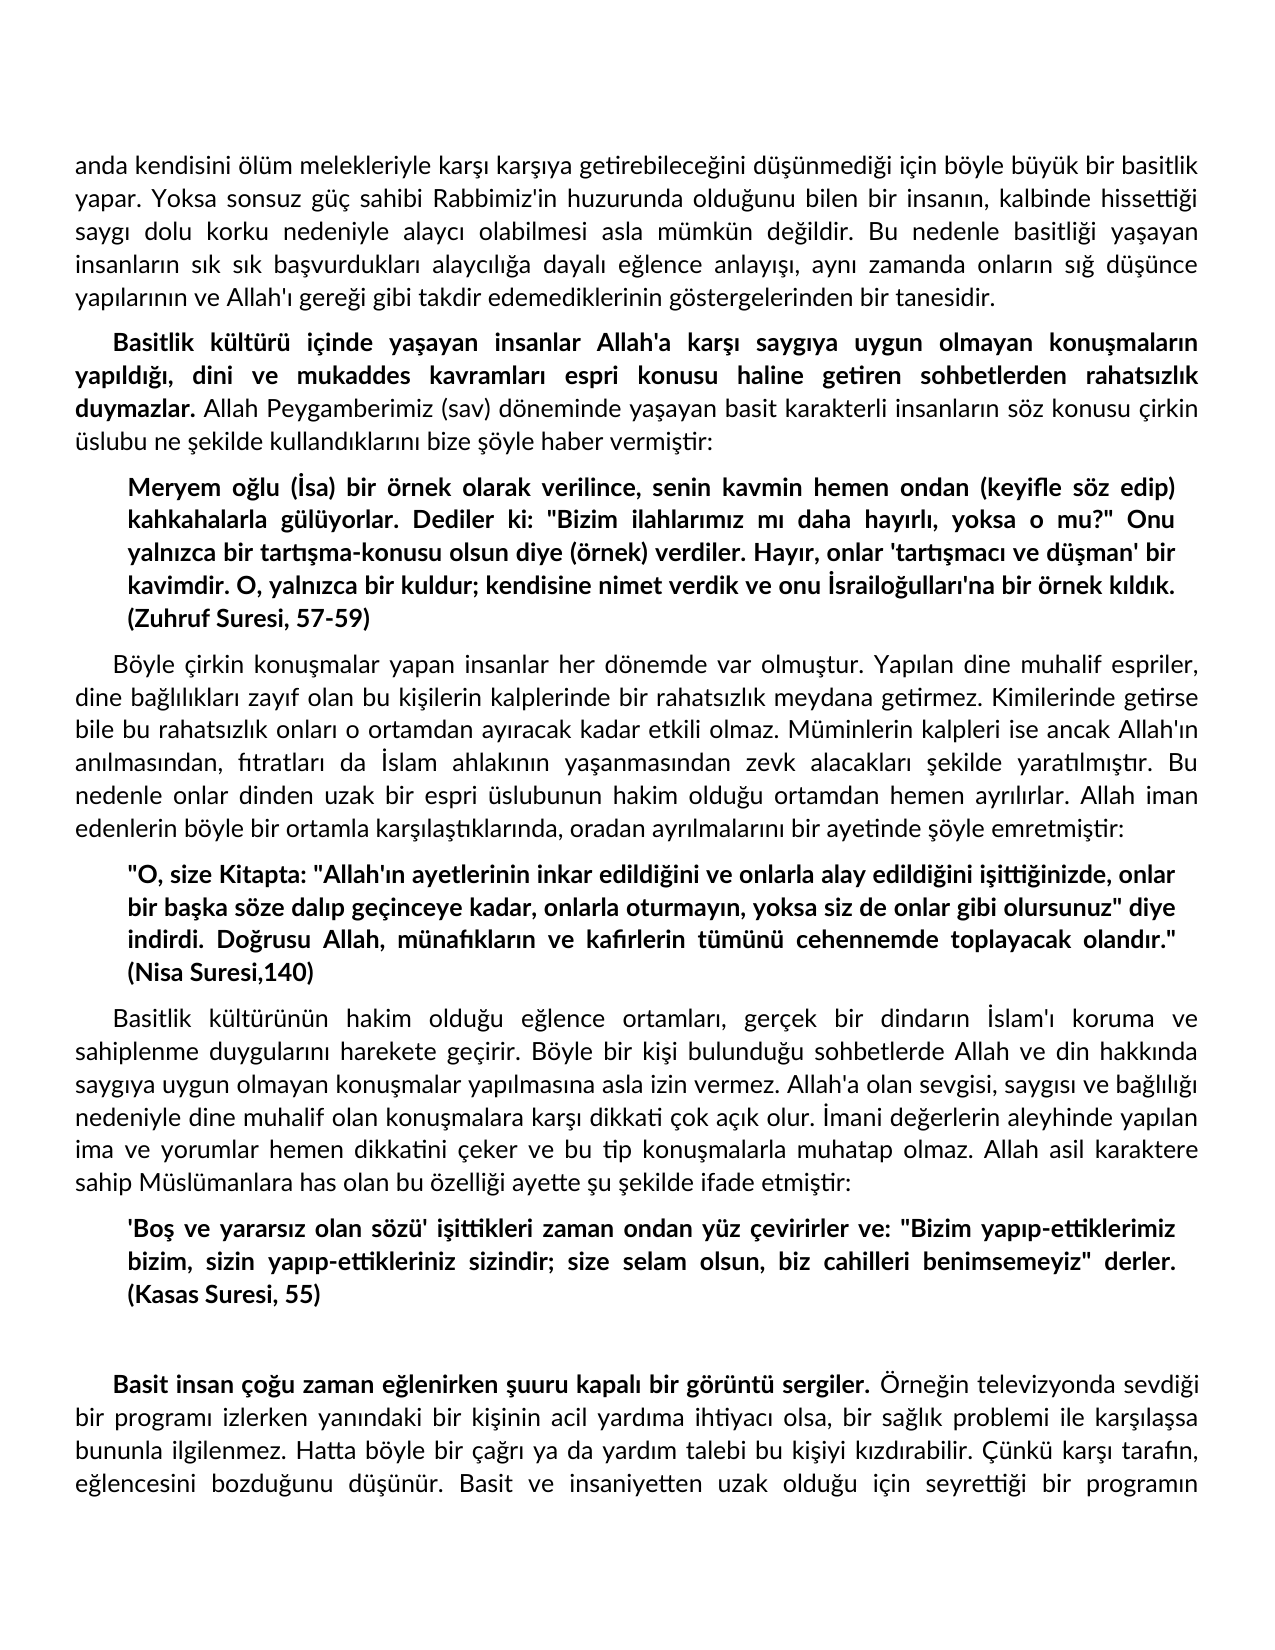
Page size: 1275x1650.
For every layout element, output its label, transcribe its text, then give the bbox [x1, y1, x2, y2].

text Basit insan çoğu zaman eğlenirken şuuru kapalı bir görüntü sergiler. Örneğin televizyonda sevdiği bir programı izlerken yanındaki bir kişinin acil yardıma ihtiyacı olsa, bir sağlık problemi ile karşılaşsa bununla ilgilenmez. Hatta böyle bir çağrı ya da yardım talebi bu kişiyi kızdırabilir. Çünkü karşı tarafın, eğlencesini bozduğunu düşünür. Basit ve insaniyetten uzak olduğu için seyrettiği bir programın [75, 1369, 1200, 1498]
text Basitlik kültürünün hakim olduğu eğlence ortamları, gerçek bir dindarın İslam'ı koruma ve sahiplenme duygularını harekete geçirir. Böyle bir kişi bulunduğu sohbetlerde Allah ve din hakkında saygıya uygun olmayan konuşmalar yapılmasına asla izin vermez. Allah'a olan sevgisi, saygısı ve bağlılığı nedeniyle dine muhalif olan konuşmalara karşı dikkati çok açık olur. İmani değerlerin aleyhinde yapılan ima ve yorumlar hemen dikkatini çeker ve bu tip konuşmalarla muhatap olmaz. Allah asil karaktere sahip Müslümanlara has olan bu özelliği ayette şu şekilde ifade etmiştir: [75, 1002, 1200, 1197]
text Böyle çirkin konuşmalar yapan insanlar her dönemde var olmuştur. Yapılan dine muhalif espriler, dine bağlılıkları zayıf olan bu kişilerin kalplerinde bir rahatsızlık meydana getirmez. Kimilerinde getirse bile bu rahatsızlık onları o ortamdan ayıracak kadar etkili olmaz. Müminlerin kalpleri ise ancak Allah'ın anılmasından, fıtratları da İslam ahlakının yaşanmasından zevk alacakları şekilde yaratılmıştır. Bu nedenle onlar dinden uzak bir espri üslubunun hakim olduğu ortamdan hemen ayrılırlar. Allah iman edenlerin böyle bir ortamla karşılaştıklarında, oradan ayrılmalarını bir ayetinde şöyle emretmiştir: [75, 648, 1200, 843]
text 'Boş ve yararsız olan sözü' işittikleri zaman ondan yüz çevirirler ve: "Bizim yapıp-ettiklerimiz bizim, sizin yapıp-ettikleriniz sizindir; size selam olsun, biz cahilleri benimsemeyiz" derler. (Kasas Suresi, 55) [127, 1212, 1177, 1308]
text anda kendisini ölüm melekleriyle karşı karşıya getirebileceğini düşünmediği için böyle büyük bir basitlik yapar. Yoksa sonsuz güç sahibi Rabbimiz'in huzurunda olduğunu bilen bir insanın, kalbinde hissettiği saygı dolu korku nedeniyle alaycı olabilmesi asla mümkün değildir. Bu nedenle basitliği yaşayan insanların sık sık başvurdukları alaycılığa dayalı eğlence anlayışı, aynı zamanda onların sığ düşünce yapılarının ve Allah'ı gereği gibi takdir edemediklerinin göstergelerinden bir tanesidir. [75, 150, 1200, 312]
text Meryem oğlu (İsa) bir örnek olarak verilince, senin kavmin hemen ondan (keyifle söz edip) kahkahalarla gülüyorlar. Dediler ki: "Bizim ilahlarımız mı daha hayırlı, yoksa o mu?" Onu yalnızca bir tartışma-konusu olsun diye (örnek) verdiler. Hayır, onlar 'tartışmacı ve düşman' bir kavimdir. O, yalnızca bir kuldur; kendisine nimet verdik ve onu İsrailoğulları'na bir örnek kıldık. (Zuhruf Suresi, 57-59) [127, 471, 1177, 633]
text Basitlik kültürü içinde yaşayan insanlar Allah'a karşı saygıya uygun olmayan konuşmaların yapıldığı, dini ve mukaddes kavramları espri konusu haline getiren sohbetlerden rahatsızlık duymazlar. Allah Peygamberimiz (sav) döneminde yaşayan basit karakterli insanların söz konusu çirkin üslubu ne şekilde kullandıklarını bize şöyle haber vermiştir: [75, 327, 1200, 456]
text "O, size Kitapta: "Allah'ın ayetlerinin inkar edildiğini ve onlarla alay edildiğini işittiğinizde, onlar bir başka söze dalıp geçinceye kadar, onlarla oturmayın, yoksa siz de onlar gibi olursunuz" diye indirdi. Doğrusu Allah, münafıkların ve kafirlerin tümünü cehennemde toplayacak olandır." (Nisa Suresi,140) [127, 858, 1177, 987]
